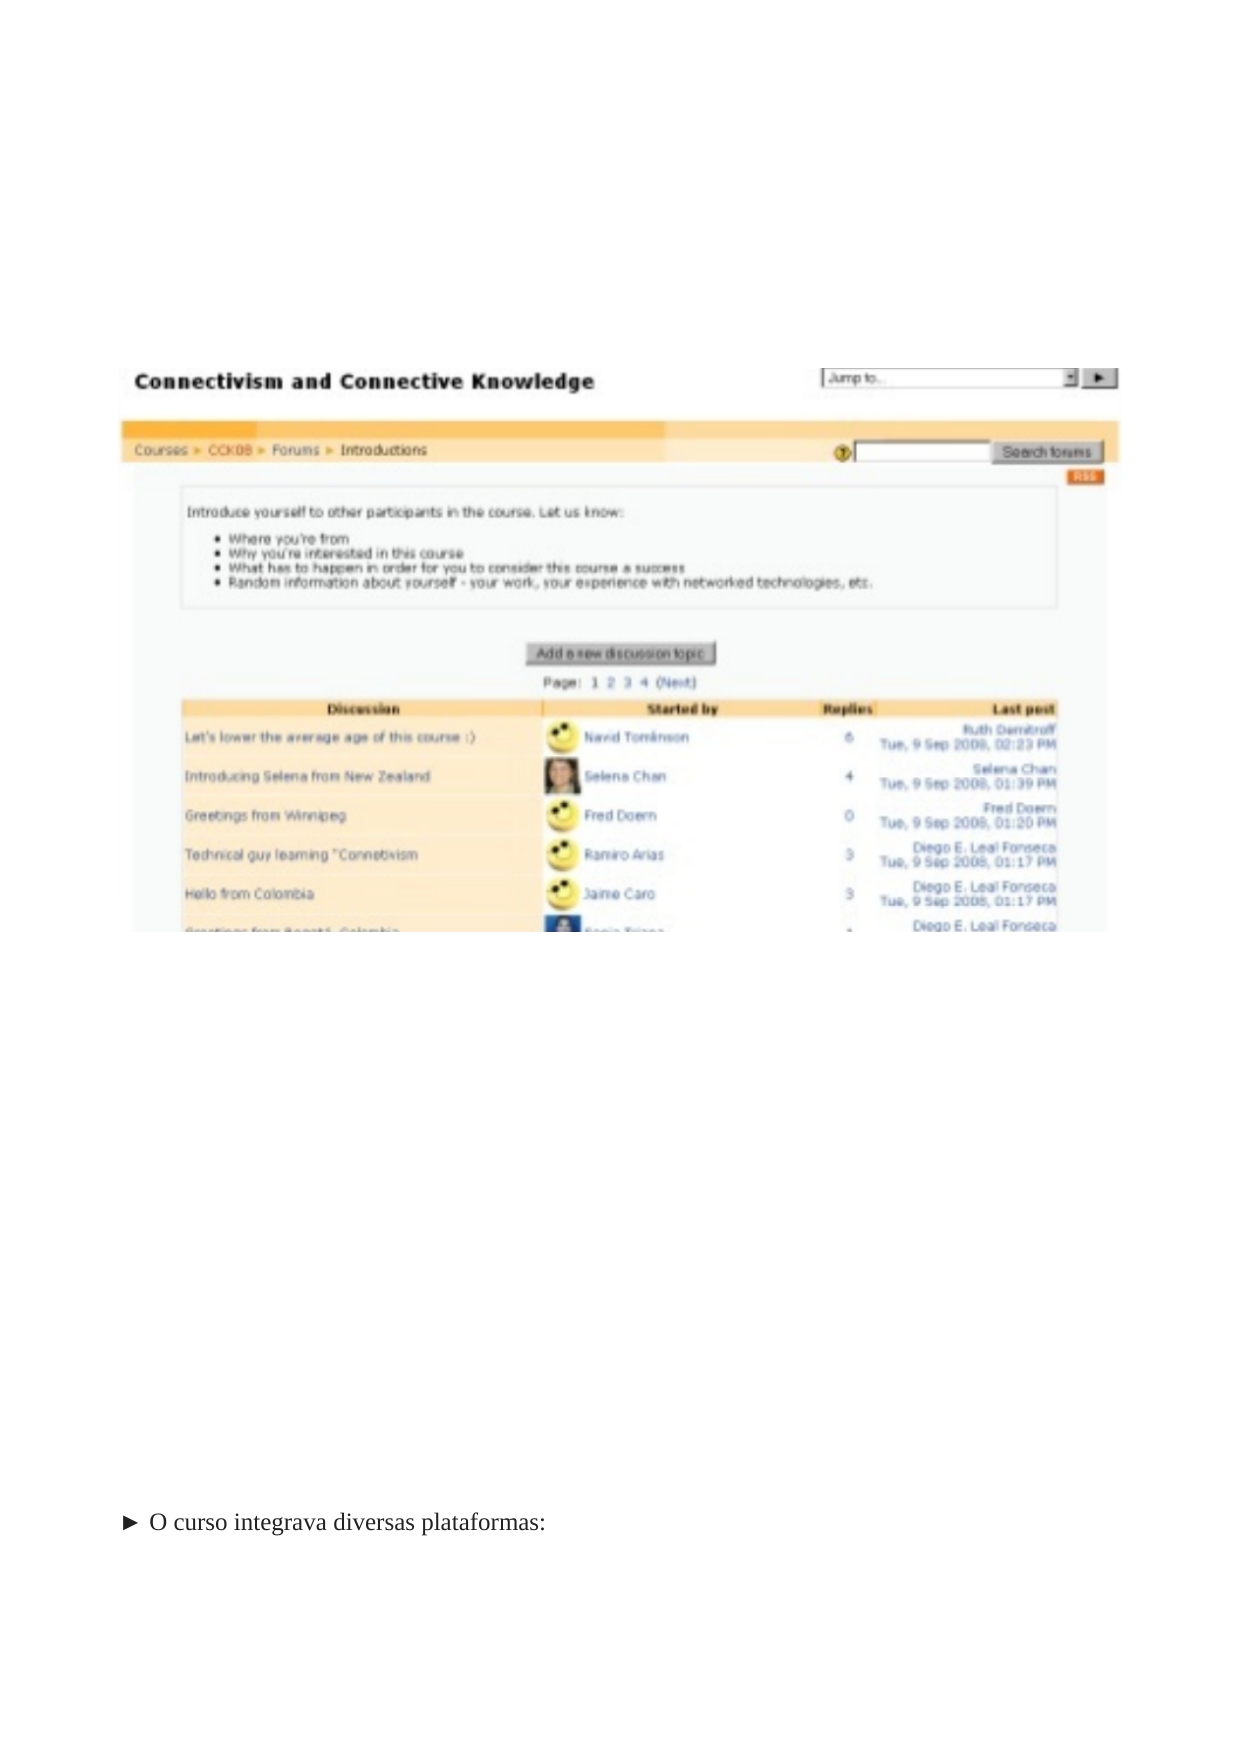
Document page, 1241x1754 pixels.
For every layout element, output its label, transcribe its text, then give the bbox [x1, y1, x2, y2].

text ► O curso integrava diversas plataformas: [118, 1507, 1122, 1535]
picture [118, 368, 1123, 932]
